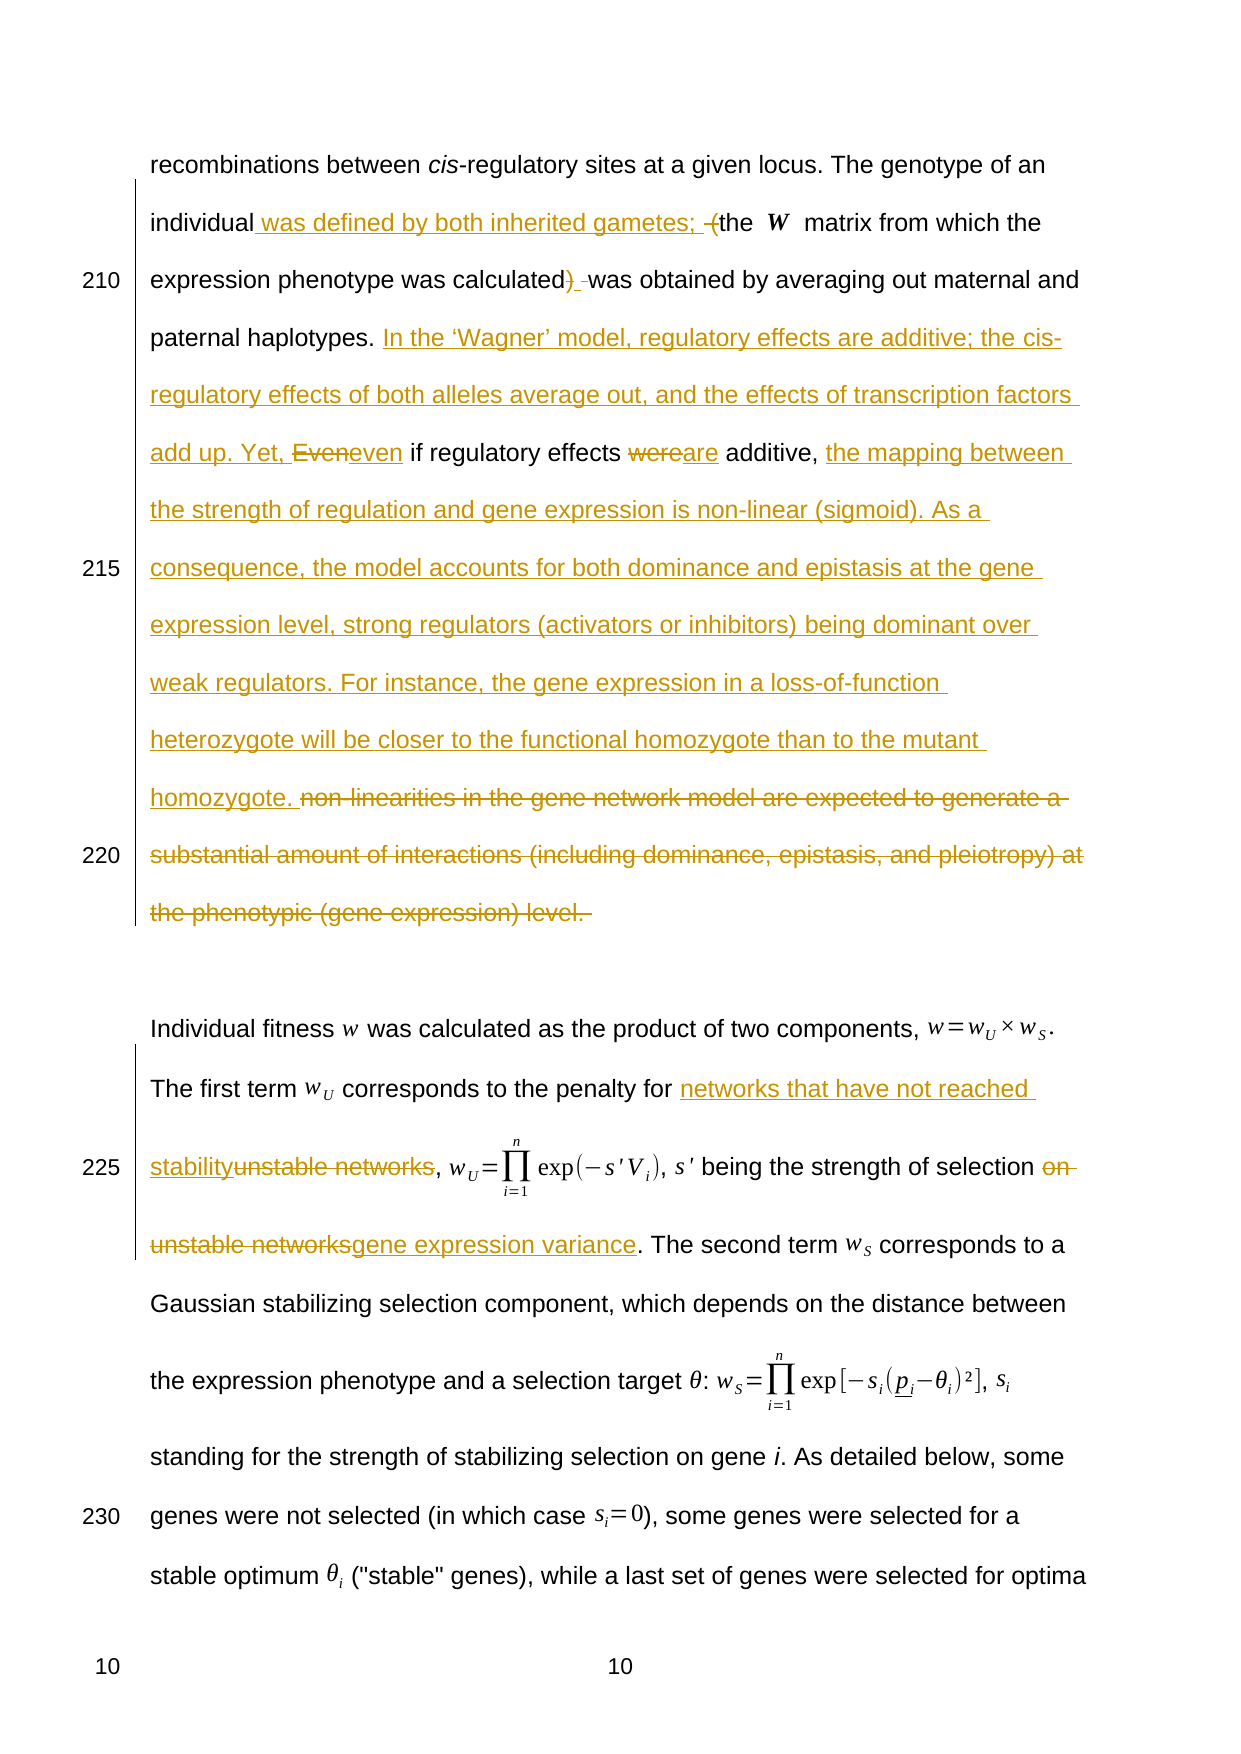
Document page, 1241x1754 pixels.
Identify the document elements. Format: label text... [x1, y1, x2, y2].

text The gene network model was coupled with a traditional individual-based population genetics model. Individuals were diploid and hermaphrodite, and generations were non-overlapping. Reproduction consisted in drawing, for each of the offspring, two parents randomly with a probability proportional to their fitness. Each parent gave a gamete, i.e. a random allele at each of the loci (free recombination). There was no recombinations between cis-regulatory sites at a given locus. The genotype of an individual was defined by both inherited gametes; the matrix from which the expression phenotype was calculated was obtained by averaging out maternal and paternal haplotypes. In the ‘Wagner’ model, regulatory effects are additive; the cis-regulatory effects of both alleles average out, and the effects of transcription factors add up. Yet, even if regulatory effects are additive, the mapping between the strength of regulation and gene expression is non-linear (sigmoid). As a consequence, the model accounts for both dominance and epistasis at the gene expression level, strong regulators (activators or inhibitors) being dominant over weak regulators. For instance, the gene expression in a loss-of-function heterozygote will be closer to the functional homozygote than to the mutant homozygote. [150, 150, 1090, 926]
text Individual fitness was calculated as the product of two components, The first term corresponds to the penalty for networks that have not reached stability, , being the strength of selection gene expression variance. The second term corresponds to a Gaussian stabilizing selection component, which depends on the distance between the expression phenotype and a selection target : , standing for the strength of stabilizing selection on gene i. As detailed below, some genes were not selected (in which case ), some genes were selected for a stable optimum ("stable" genes), while a last set of genes were selected for optima that changed every generation ("plastic genes"), half of them being selected for , and the other half for . Selection was moderate () for most simulations, albeit stronger selection () was also tested (Figure S2, S8C, and S9C). [150, 1012, 1090, 1591]
